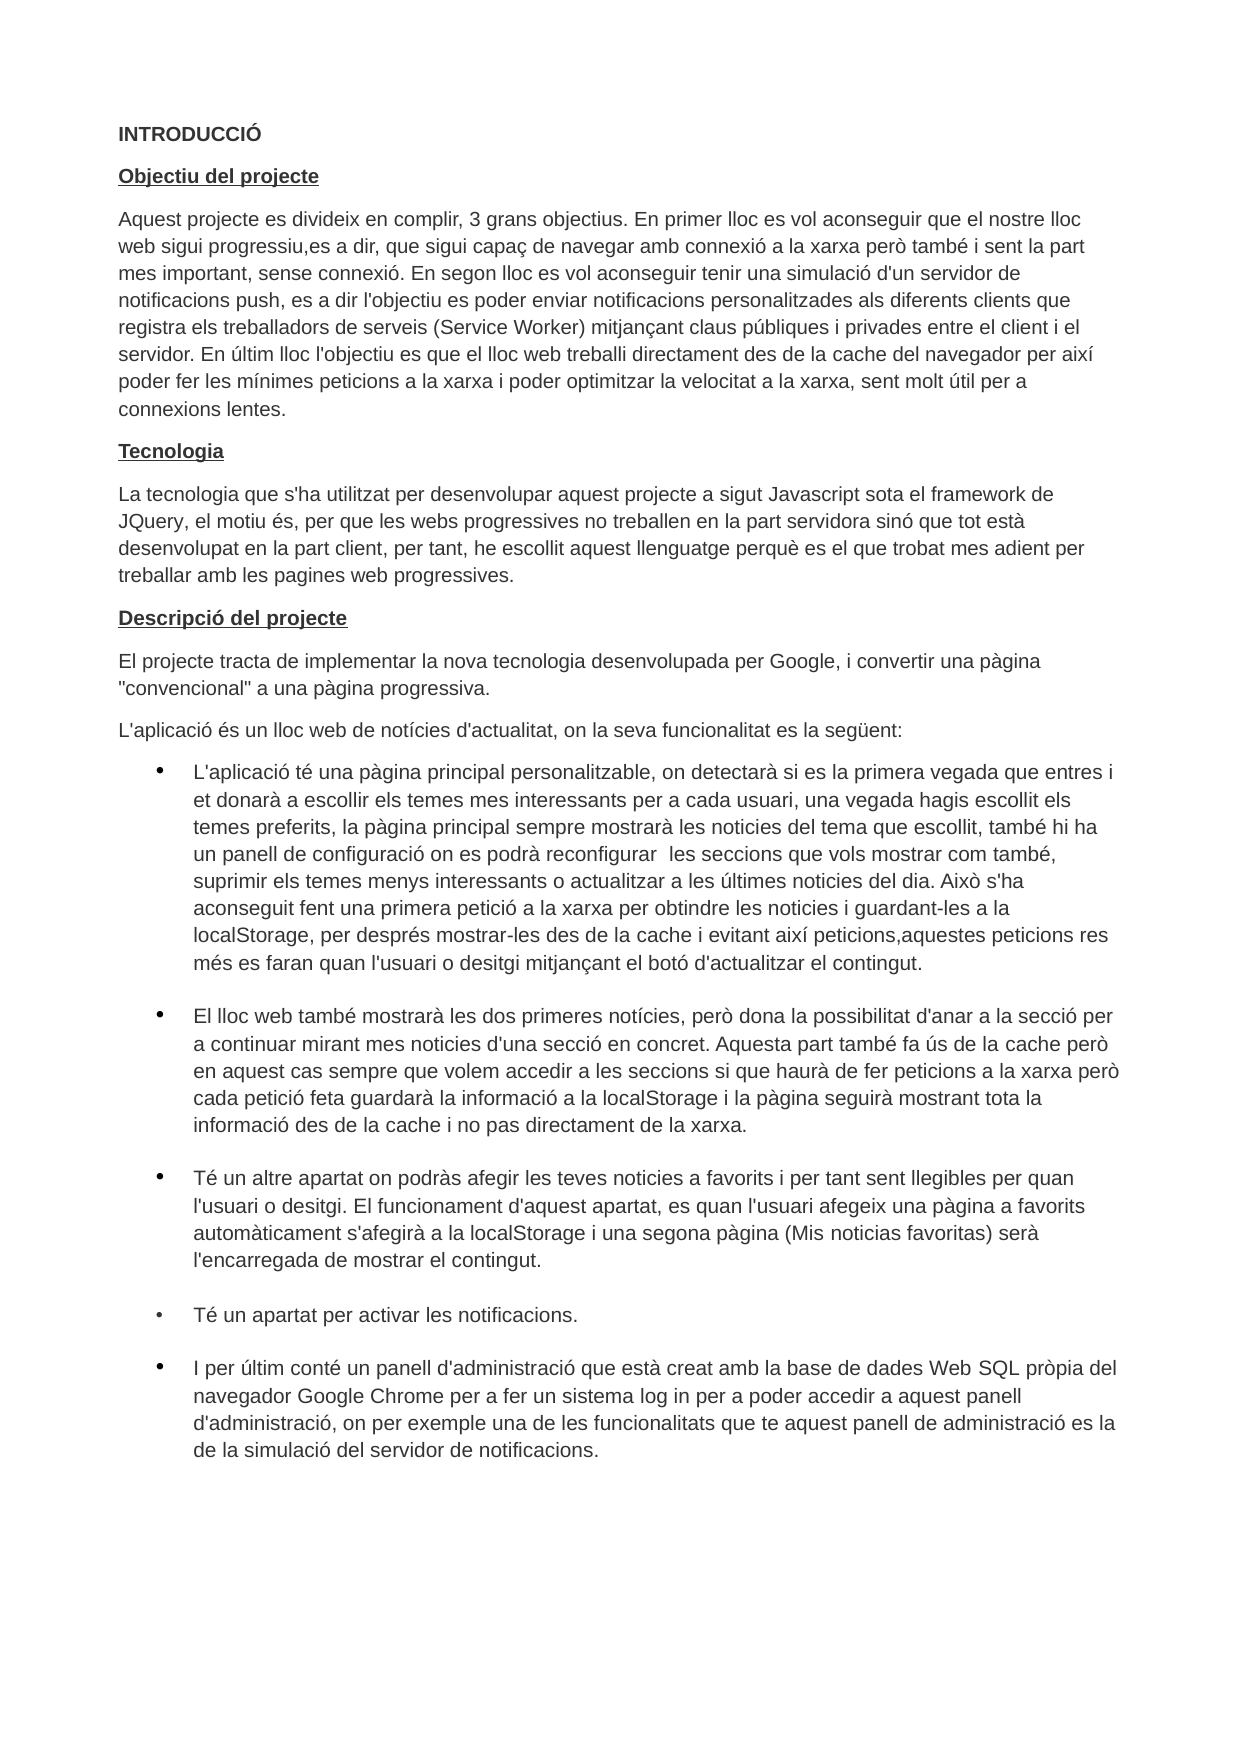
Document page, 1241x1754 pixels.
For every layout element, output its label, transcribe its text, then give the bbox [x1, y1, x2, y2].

text Tecnologia [118, 436, 1122, 463]
list El lloc web també mostrarà les dos primeres notícies, però dona la possibilitat d'anar a la secció per a continuar mirant mes noticies d'una secció en concret. Aquesta part també fa ús de la cache però en aquest cas sempre que volem accedir a les seccions si que haurà de fer peticions a la xarxa però cada petició feta guardarà la informació a la localStorage i la pàgina seguirà mostrant tota la informació des de la cache i no pas directament de la xarxa. [156, 1001, 1122, 1137]
list Té un altre apartat on podràs afegir les teves noticies a favorits i per tant sent llegibles per quan l'usuari o desitgi. El funcionament d'aquest apartat, es quan l'usuari afegeix una pàgina a favorits automàticament s'afegirà a la localStorage i una segona pàgina (Mis noticias favoritas) serà l'encarregada de mostrar el contingut. [156, 1164, 1122, 1272]
list Té un apartat per activar les notificacions. [156, 1299, 1122, 1326]
text L'aplicació és un lloc web de notícies d'actualitat, on la seva funcionalitat es la següent: [118, 715, 1122, 742]
text Descripció del projecte [118, 602, 1122, 629]
text El projecte tracta de implementar la nova tecnologia desenvolupada per Google, i convertir una pàgina "convencional" a una pàgina progressiva. [118, 645, 1122, 699]
list I per últim conté un panell d'administració que està creat amb la base de dades Web SQL pròpia del navegador Google Chrome per a fer un sistema log in per a poder accedir a aquest panell d'administració, on per exemple una de les funcionalitats que te aquest panell de administració es la de la simulació del servidor de notificacions. [156, 1353, 1122, 1462]
text INTRODUCCIÓ [118, 118, 1122, 145]
list L'aplicació té una pàgina principal personalitzable, on detectarà si es la primera vegada que entres i et donarà a escollir els temes mes interessants per a cada usuari, una vegada hagis escollit els temes preferits, la pàgina principal sempre mostrarà les noticies del tema que escollit, també hi ha un panell de configuració on es podrà reconfigurar les seccions que vols mostrar com també, suprimir els temes menys interessants o actualitzar a les últimes noticies del dia. Això s'ha aconseguit fent una primera petició a la xarxa per obtindre les noticies i guardant-les a la localStorage, per després mostrar-les des de la cache i evitant així peticions,aquestes peticions res més es faran quan l'usuari o desitgi mitjançant el botó d'actualitzar el contingut. [156, 758, 1122, 974]
text La tecnologia que s'ha utilitzat per desenvolupar aquest projecte a sigut Javascript sota el framework de JQuery, el motiu és, per que les webs progressives no treballen en la part servidora sinó que tot està desenvolupat en la part client, per tant, he escollit aquest llenguatge perquè es el que trobat mes adient per treballar amb les pagines web progressives. [118, 478, 1122, 587]
text Aquest projecte es divideix en complir, 3 grans objectius. En primer lloc es vol aconseguir que el nostre lloc web sigui progressiu,es a dir, que sigui capaç de navegar amb connexió a la xarxa però també i sent la part mes important, sense connexió. En segon lloc es vol aconseguir tenir una simulació d'un servidor de notificacions push, es a dir l'objectiu es poder enviar notificacions personalitzades als diferents clients que registra els treballadors de serveis (Service Worker) mitjançant claus públiques i privades entre el client i el servidor. En últim lloc l'objectiu es que el lloc web treballi directament des de la cache del navegador per així poder fer les mínimes peticions a la xarxa i poder optimitzar la velocitat a la xarxa, sent molt útil per a connexions lentes. [118, 203, 1122, 420]
text Objectiu del projecte [118, 161, 1122, 188]
